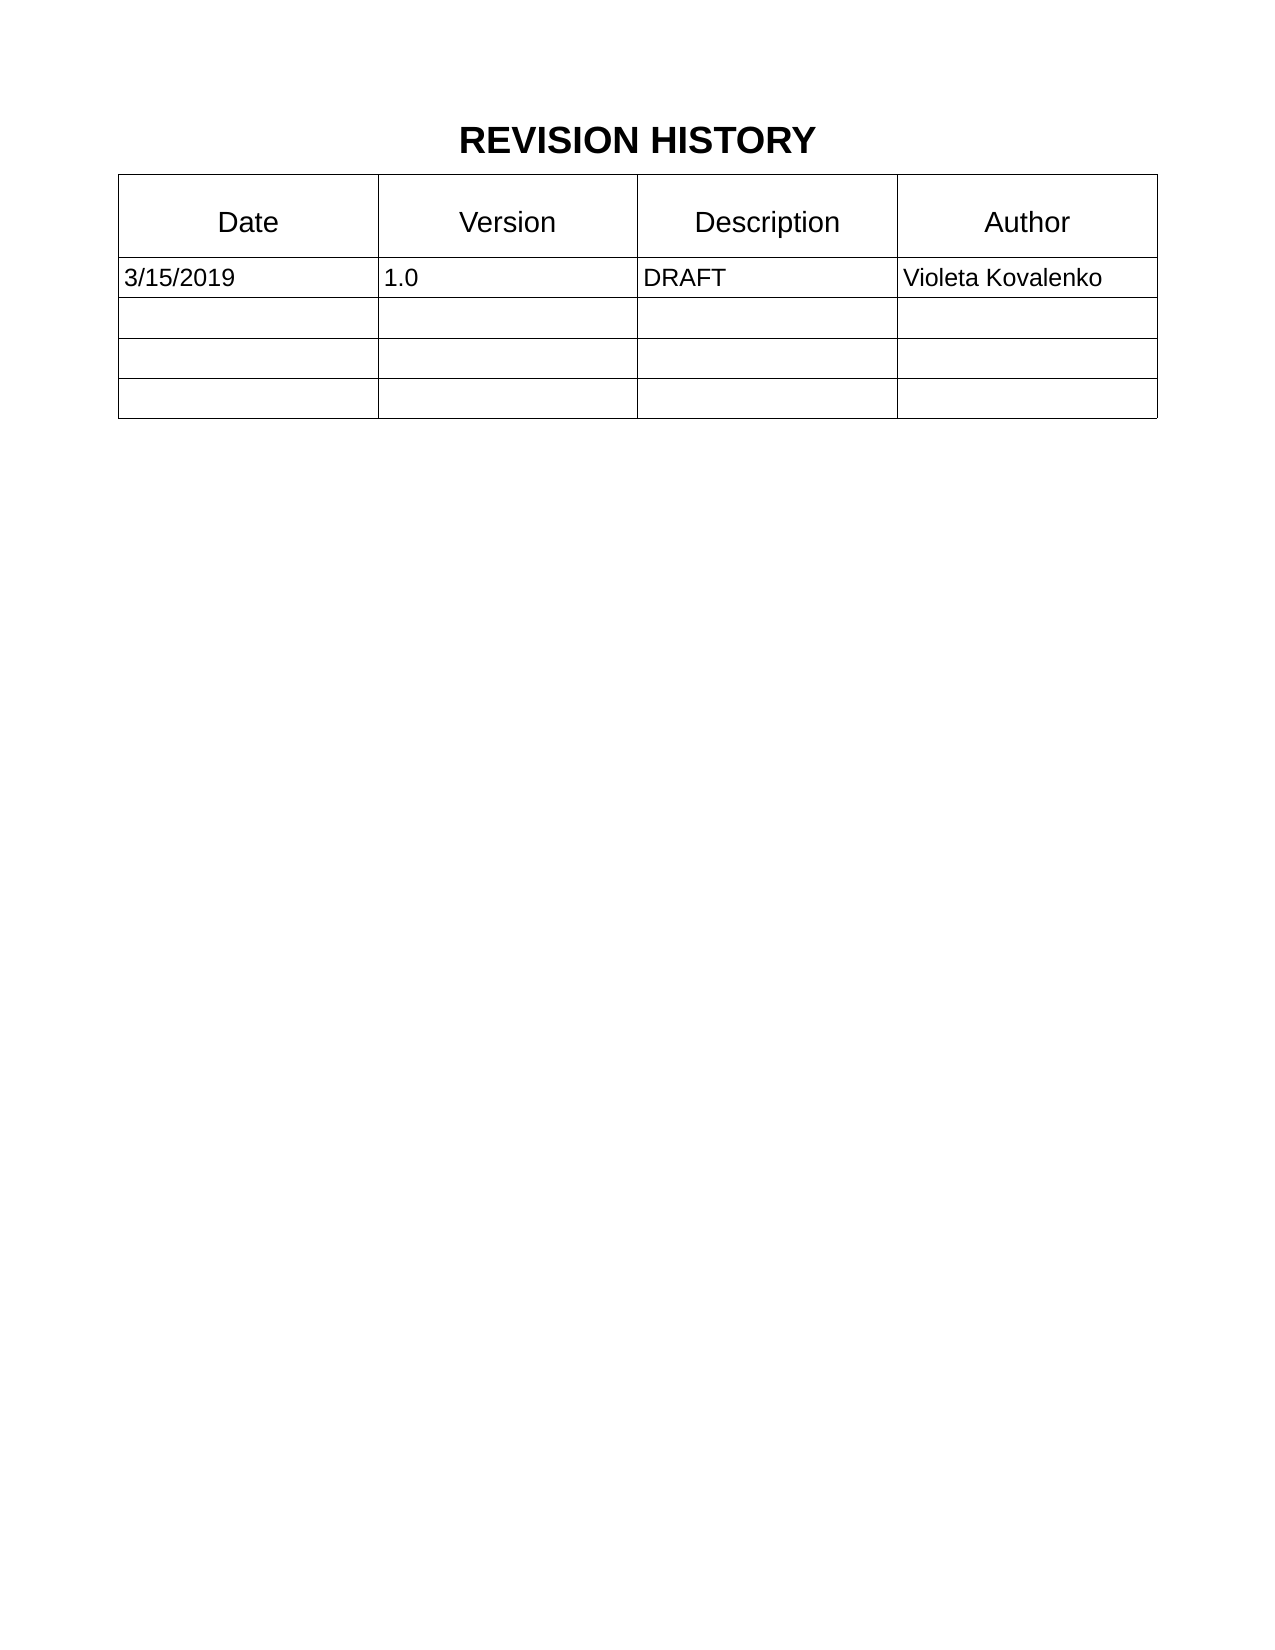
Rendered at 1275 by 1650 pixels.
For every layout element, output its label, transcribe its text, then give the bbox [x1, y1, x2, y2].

table_cell [119, 379, 378, 418]
subtitle REVISION HISTORY [118, 118, 1157, 162]
table_cell [638, 339, 897, 378]
table_cell [898, 379, 1157, 418]
table_cell Violeta Kovalenko [898, 258, 1157, 297]
table_cell [898, 339, 1157, 378]
table_header Description [638, 175, 897, 257]
table_cell DRAFT [638, 258, 897, 297]
table_cell [119, 298, 378, 337]
table_header Author [898, 175, 1157, 257]
table_header Version [379, 175, 637, 257]
table_cell [379, 298, 637, 337]
table_cell [898, 298, 1157, 337]
table_cell [638, 298, 897, 337]
table_cell 3/15/2019 [119, 258, 378, 297]
table_cell [379, 339, 637, 378]
table_cell [119, 339, 378, 378]
table_cell [379, 379, 637, 418]
table_cell [638, 379, 897, 418]
table_cell 1.0 [379, 258, 637, 297]
table_header Date [119, 175, 378, 257]
